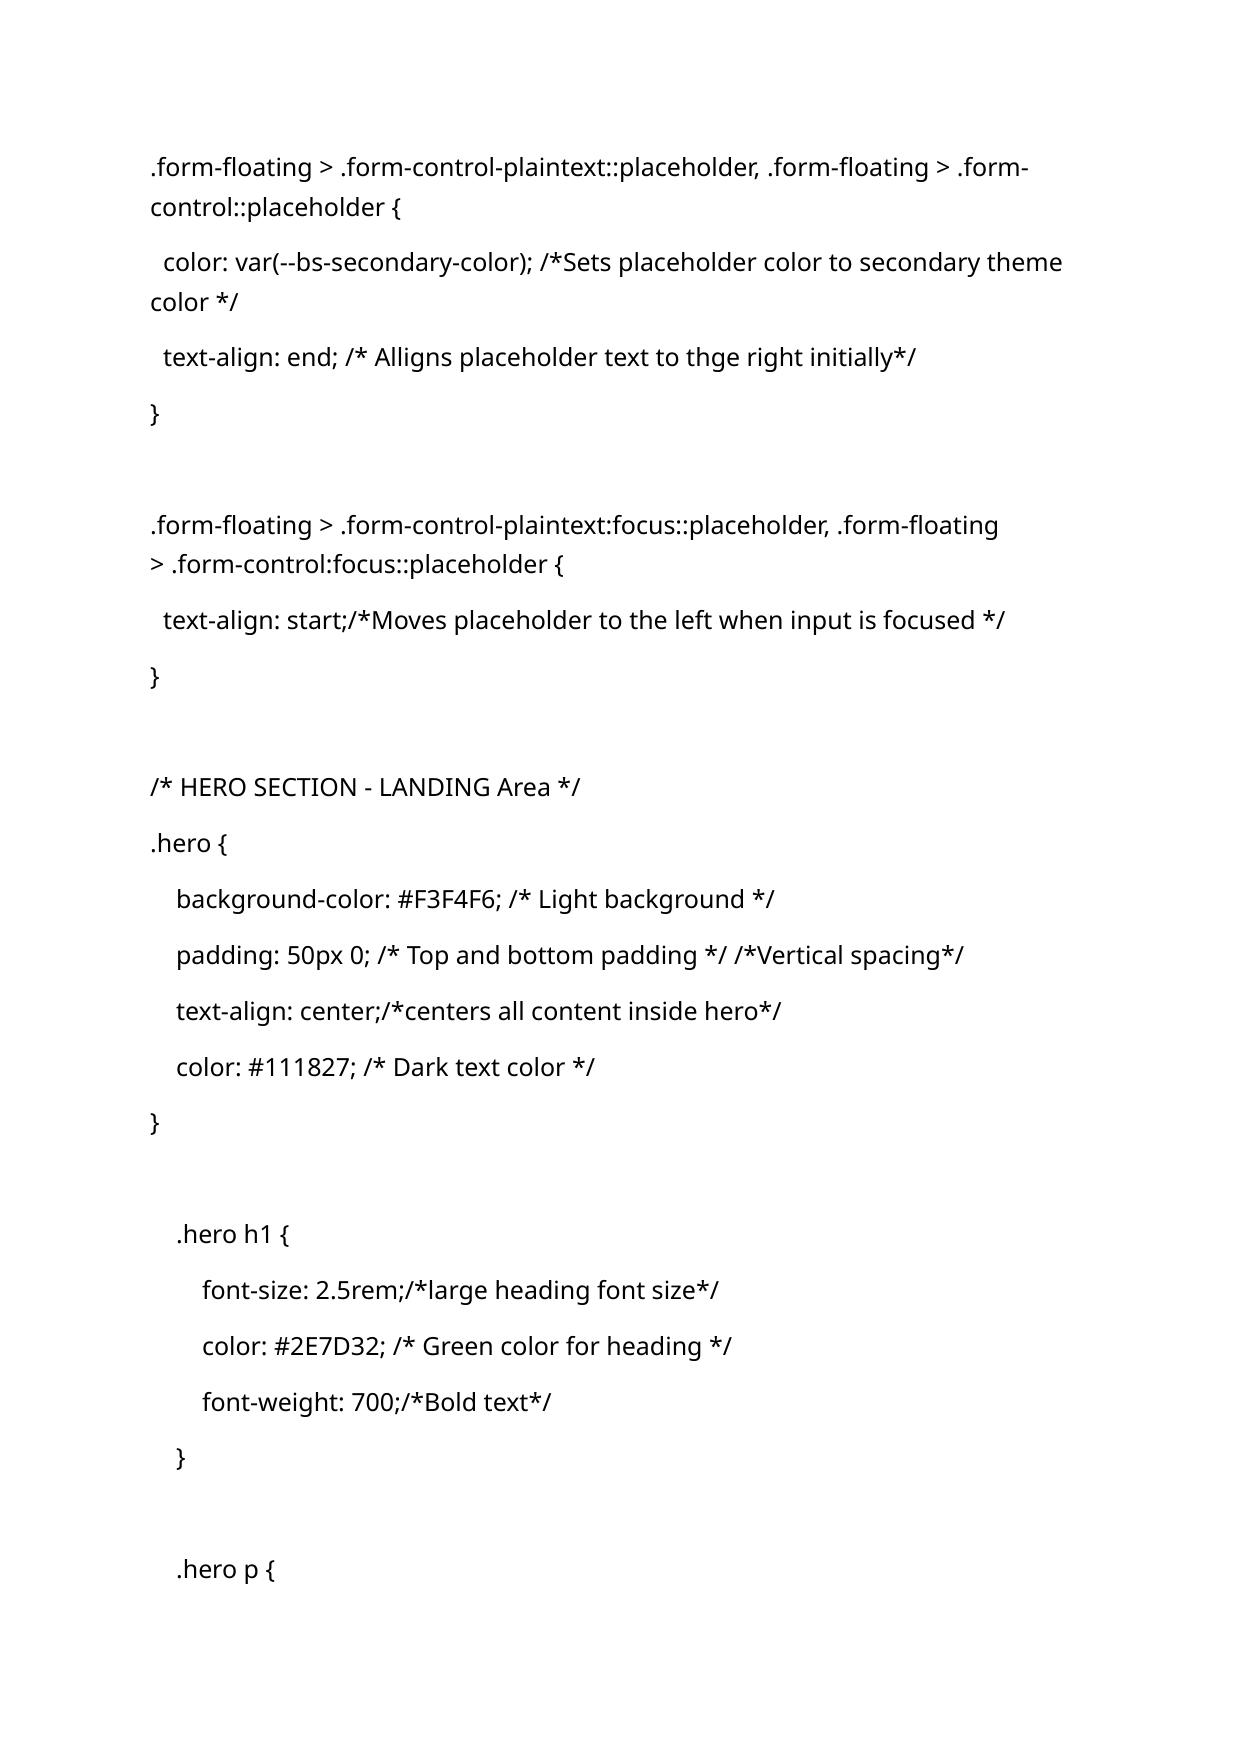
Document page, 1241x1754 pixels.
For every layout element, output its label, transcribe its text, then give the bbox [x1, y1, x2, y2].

text } [150, 1105, 1090, 1139]
text .form-floating > .form-control-plaintext:focus::placeholder, .form-floating > .form-control:focus::placeholder { [150, 507, 1090, 581]
text text-align: end; /* Alligns placeholder text to thge right initially*/ [150, 340, 1090, 374]
text /* HERO SECTION - LANDING Area */ [150, 770, 1090, 804]
text .hero { [150, 826, 1090, 860]
text } [150, 1440, 1090, 1474]
text font-size: 2.5rem;/*large heading font size*/ [150, 1272, 1090, 1307]
text color: var(--bs-secondary-color); /*Sets placeholder color to secondary theme color */ [150, 245, 1090, 318]
text color: #2E7D32; /* Green color for heading */ [150, 1328, 1090, 1362]
text font-weight: 700;/*Bold text*/ [150, 1384, 1090, 1418]
text background-color: #F3F4F6; /* Light background */ [150, 882, 1090, 916]
text padding: 50px 0; /* Top and bottom padding */ /*Vertical spacing*/ [150, 937, 1090, 972]
text } [150, 396, 1090, 430]
text .hero p { [150, 1552, 1090, 1586]
text } [150, 658, 1090, 692]
text .hero h1 { [150, 1217, 1090, 1251]
text color: #111827; /* Dark text color */ [150, 1049, 1090, 1083]
text text-align: center;/*centers all content inside hero*/ [150, 993, 1090, 1027]
text .form-floating > .form-control-plaintext::placeholder, .form-floating > .form-control::placeholder { [150, 150, 1090, 223]
text text-align: start;/*Moves placeholder to the left when input is focused */ [150, 602, 1090, 637]
